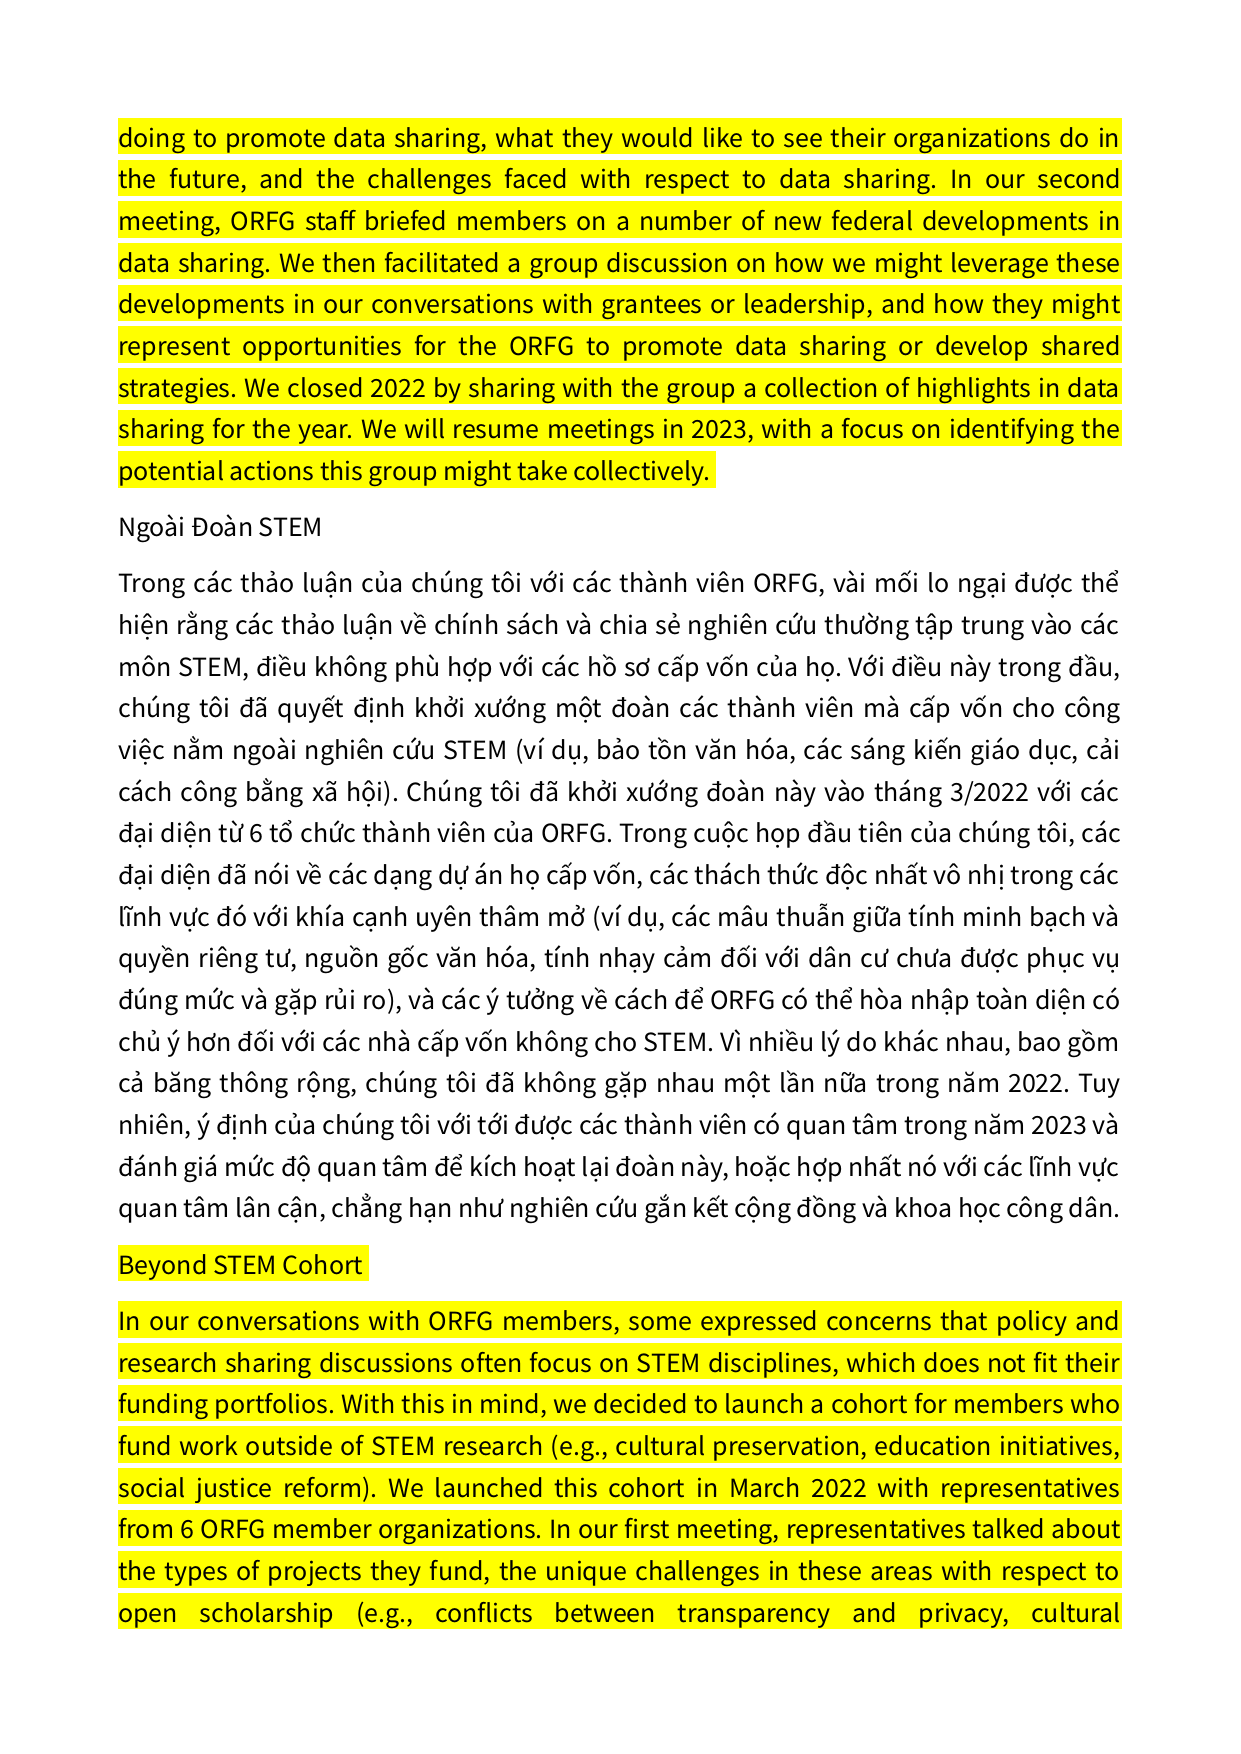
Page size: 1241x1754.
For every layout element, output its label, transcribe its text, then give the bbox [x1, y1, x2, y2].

text doing to promote data sharing, what they would like to see their organizations do in the future, and the challenges faced with respect to data sharing. In our second meeting, ORFG staff briefed members on a number of new federal developments in data sharing. We then facilitated a group discussion on how we might leverage these developments in our conversations with grantees or leadership, and how they might represent opportunities for the ORFG to promote data sharing or develop shared strategies. We closed 2022 by sharing with the group a collection of highlights in data sharing for the year. We will resume meetings in 2023, with a focus on identifying the potential actions this group might take collectively. [118, 118, 1122, 488]
text In our conversations with ORFG members, some expressed concerns that policy and research sharing discussions often focus on STEM disciplines, which does not fit their funding portfolios. With this in mind, we decided to launch a cohort for members who fund work outside of STEM research (e.g., cultural preservation, education initiatives, social justice reform). We launched this cohort in March 2022 with representatives from 6 ORFG member organizations. In our first meeting, representatives talked about the types of projects they fund, the unique challenges in these areas with respect to open scholarship (e.g., conflicts between transparency and privacy, cultural [118, 1301, 1122, 1629]
text Beyond STEM Cohort [118, 1245, 1122, 1281]
text Trong các thảo luận của chúng tôi với các thành viên ORFG, vài mối lo ngại được thể hiện rằng các thảo luận về chính sách và chia sẻ nghiên cứu thường tập trung vào các môn STEM, điều không phù hợp với các hồ sơ cấp vốn của họ. Với điều này trong đầu, chúng tôi đã quyết định khởi xướng một đoàn các thành viên mà cấp vốn cho công việc nằm ngoài nghiên cứu STEM (ví dụ, bảo tồn văn hóa, các sáng kiến giáo dục, cải cách công bằng xã hội). Chúng tôi đã khởi xướng đoàn này vào tháng 3/2022 với các đại diện từ 6 tổ chức thành viên của ORFG. Trong cuộc họp đầu tiên của chúng tôi, các đại diện đã nói về các dạng dự án họ cấp vốn, các thách thức độc nhất vô nhị trong các lĩnh vực đó với khía cạnh uyên thâm mở (ví dụ, các mâu thuẫn giữa tính minh bạch và quyền riêng tư, nguồn gốc văn hóa, tính nhạy cảm đối với dân cư chưa được phục vụ đúng mức và gặp rủi ro), và các ý tưởng về cách để ORFG có thể hòa nhập toàn diện có chủ ý hơn đối với các nhà cấp vốn không cho STEM. Vì nhiều lý do khác nhau, bao gồm cả băng thông rộng, chúng tôi đã không gặp nhau một lần nữa trong năm 2022. Tuy nhiên, ý định của chúng tôi với tới được các thành viên có quan tâm trong năm 2023 và đánh giá mức độ quan tâm để kích hoạt lại đoàn này, hoặc hợp nhất nó với các lĩnh vực quan tâm lân cận, chẳng hạn như nghiên cứu gắn kết cộng đồng và khoa học công dân. [118, 564, 1122, 1225]
text Ngoài Đoàn STEM [118, 508, 1122, 544]
